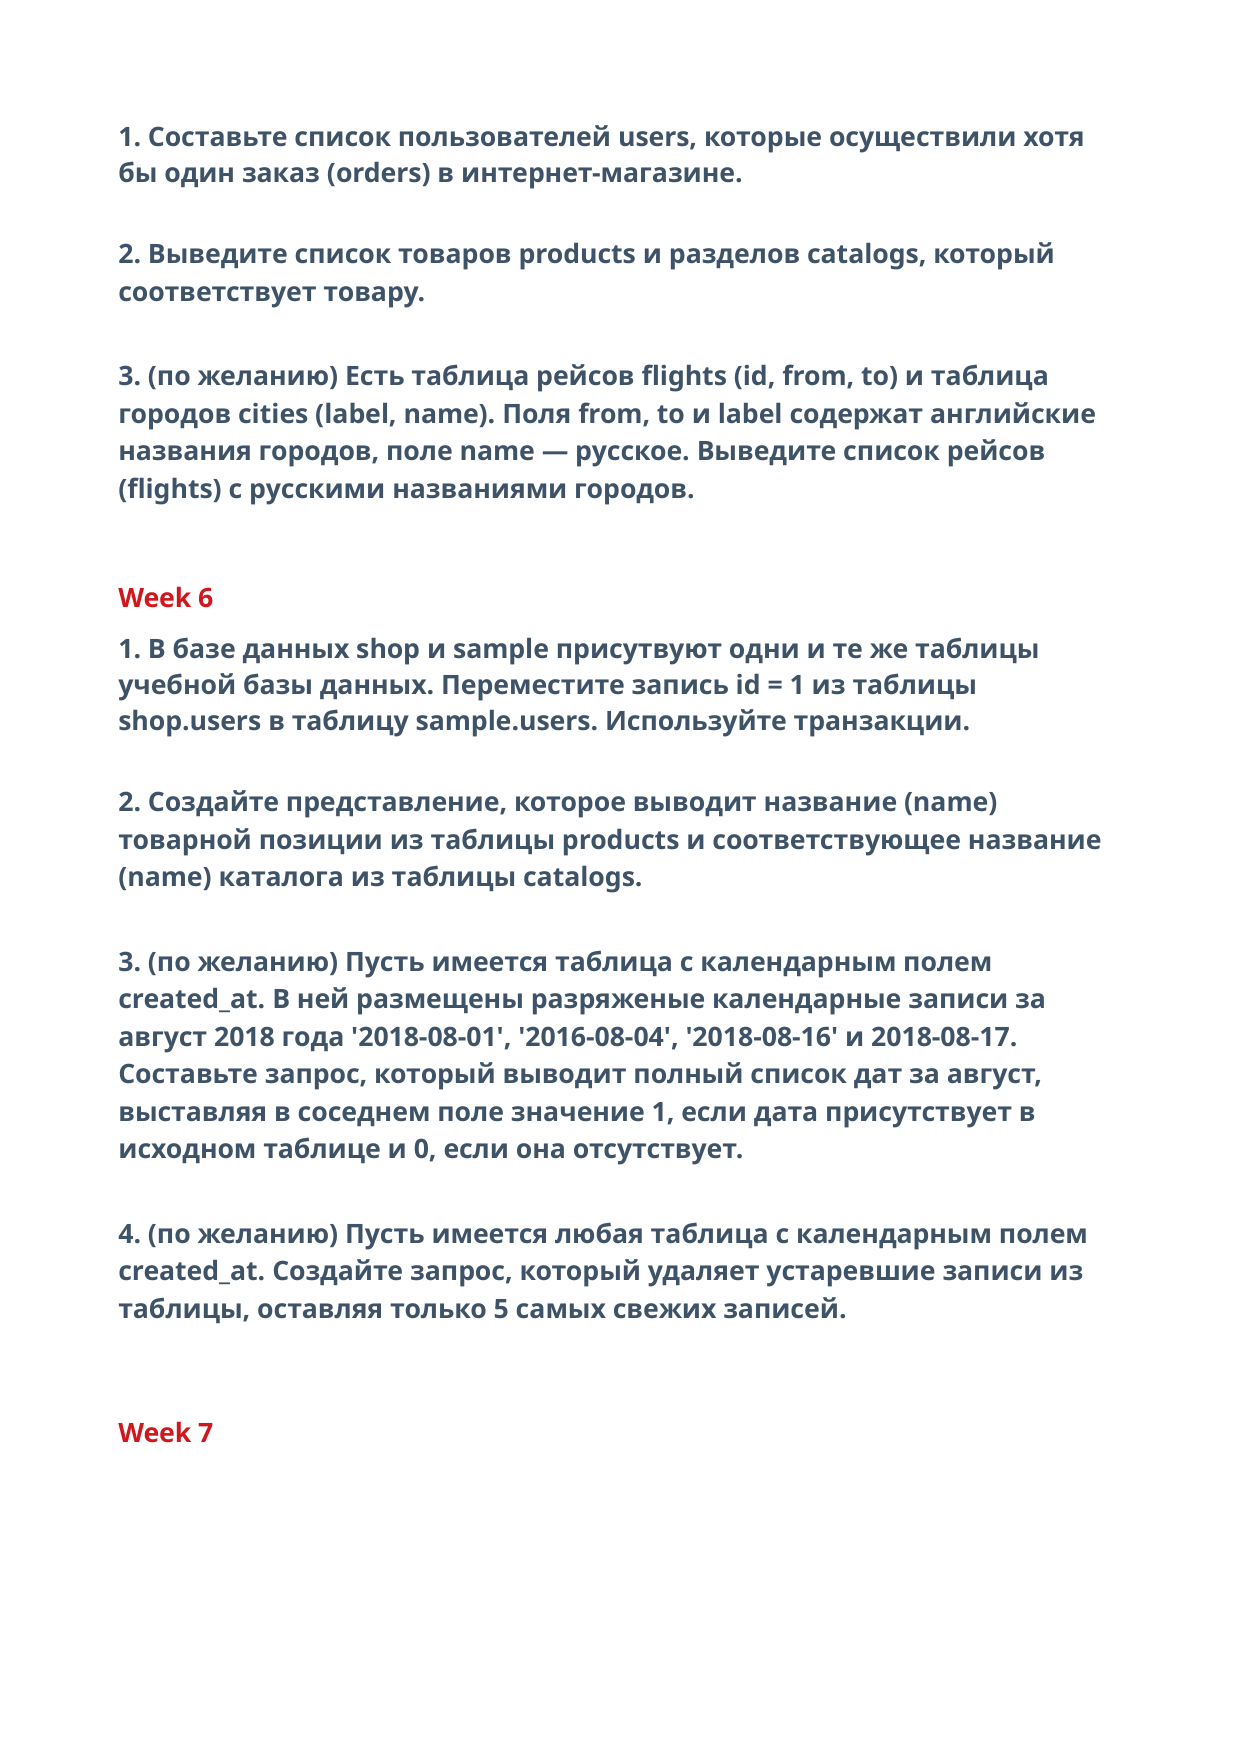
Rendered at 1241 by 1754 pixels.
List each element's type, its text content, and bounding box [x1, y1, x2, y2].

subtitle 1. В базе данных shop и sample присутвуют одни и те же таблицы учебной базы данных. Переместите запись id = 1 из таблицы shop.users в таблицу sample.users. Используйте транзакции. [118, 630, 1122, 738]
text Week 6 [118, 579, 1122, 615]
subtitle 4. (по желанию) Пусть имеется любая таблица с календарным полем created_at. Создайте запрос, который удаляет устаревшие записи из таблицы, оставляя только 5 самых свежих записей. [118, 1213, 1122, 1326]
subtitle 2. Выведите список товаров products и разделов catalogs, который соответствует товару. [118, 234, 1122, 309]
subtitle 2. Создайте представление, которое выводит название (name) товарной позиции из таблицы products и соответствующее название (name) каталога из таблицы catalogs. [118, 782, 1122, 894]
text Week 7 [118, 1414, 1122, 1450]
subtitle 3. (по желанию) Есть таблица рейсов flights (id, from, to) и таблица городов cities (label, name). Поля from, to и label содержат английские названия городов, поле name — русское. Выведите список рейсов (flights) с русскими названиями городов. [118, 356, 1122, 506]
subtitle 3. (по желанию) Пусть имеется таблица с календарным полем created_at. В ней размещены разряженые календарные записи за август 2018 года '2018-08-01', '2016-08-04', '2018-08-16' и 2018-08-17. Составьте запрос, который выводит полный список дат за август, выставляя в соседнем поле значение 1, если дата присутствует в исходном таблице и 0, если она отсутствует. [118, 941, 1122, 1166]
subtitle 1. Составьте список пользователей users, которые осуществили хотя бы один заказ (orders) в интернет-магазине. [118, 118, 1122, 190]
